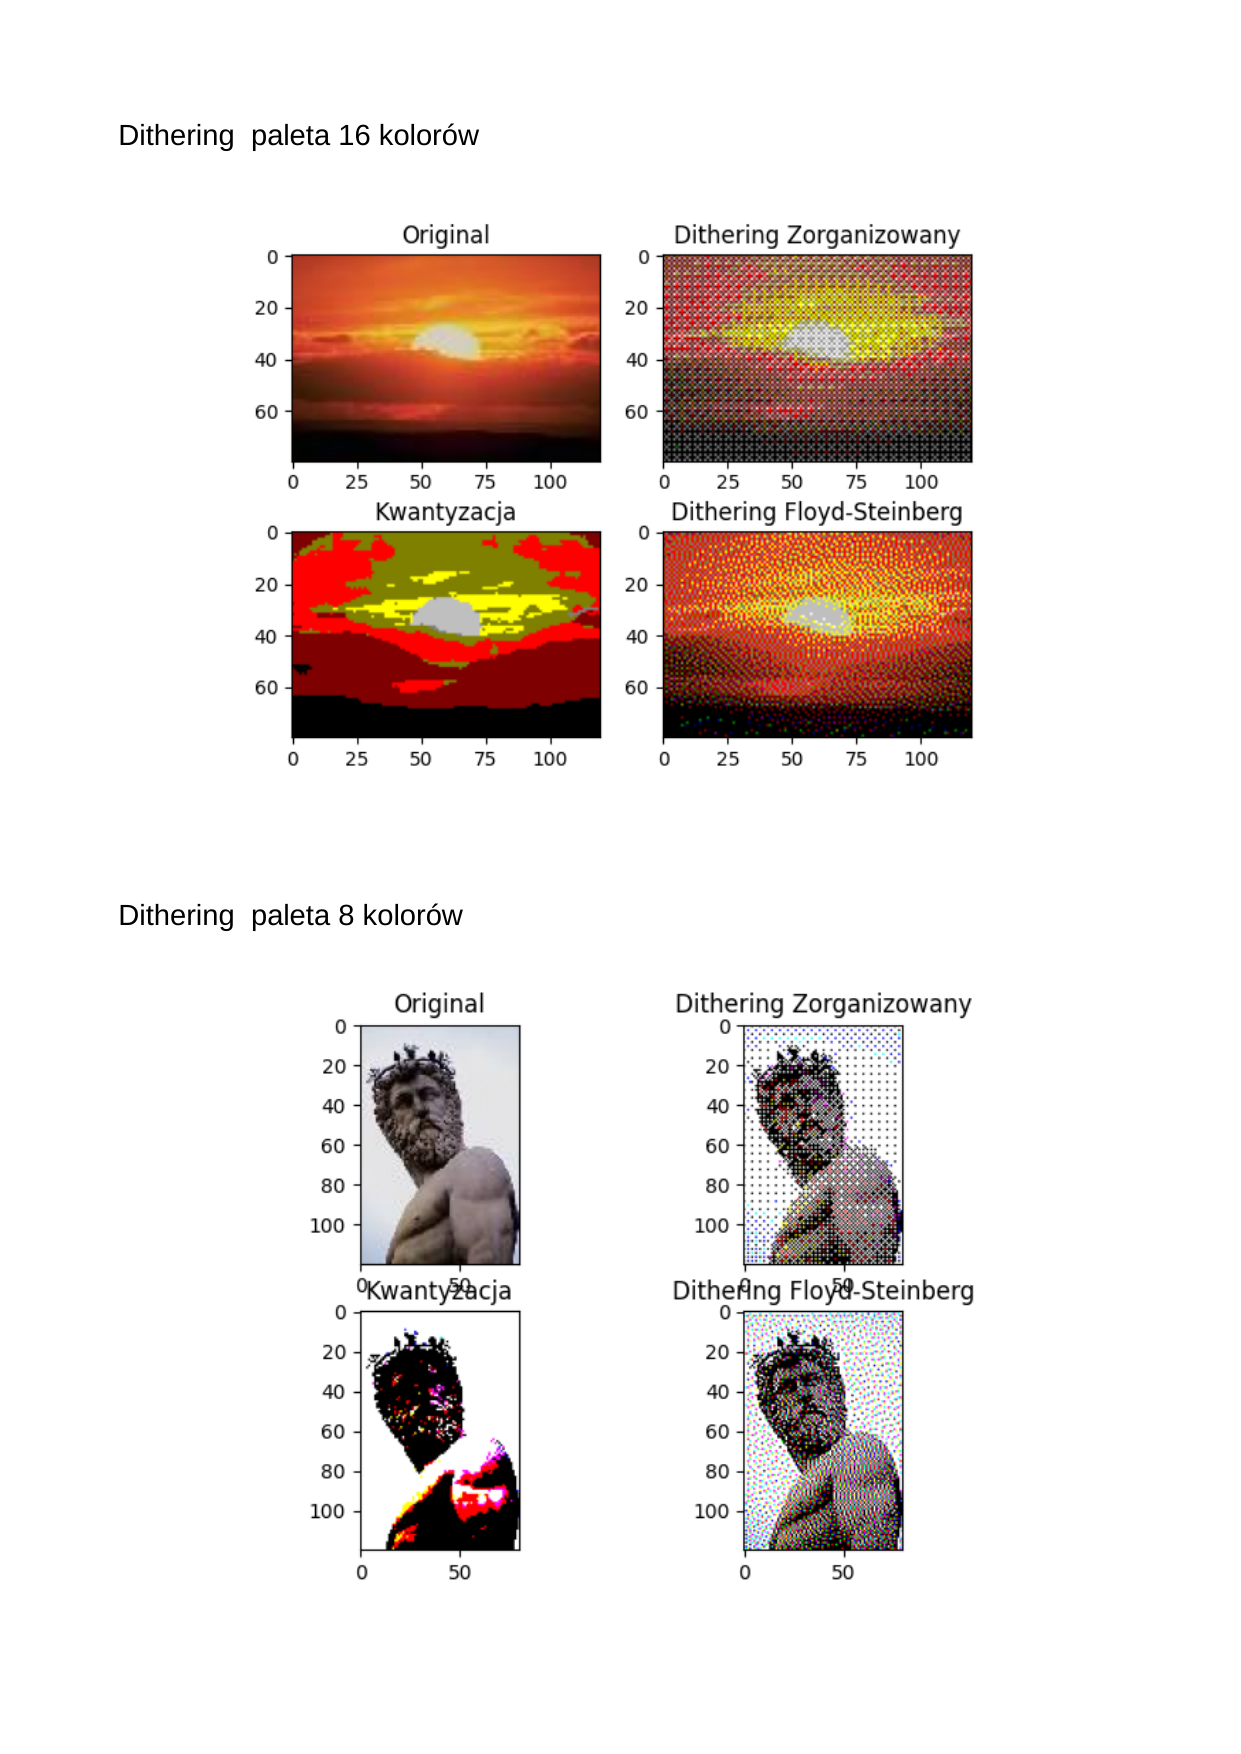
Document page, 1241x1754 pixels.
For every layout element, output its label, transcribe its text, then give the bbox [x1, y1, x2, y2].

subtitle Dithering paleta 16 kolorów [118, 118, 1122, 152]
picture [166, 944, 1074, 1625]
picture [182, 164, 1059, 822]
subtitle Dithering paleta 8 kolorów [118, 898, 1122, 932]
